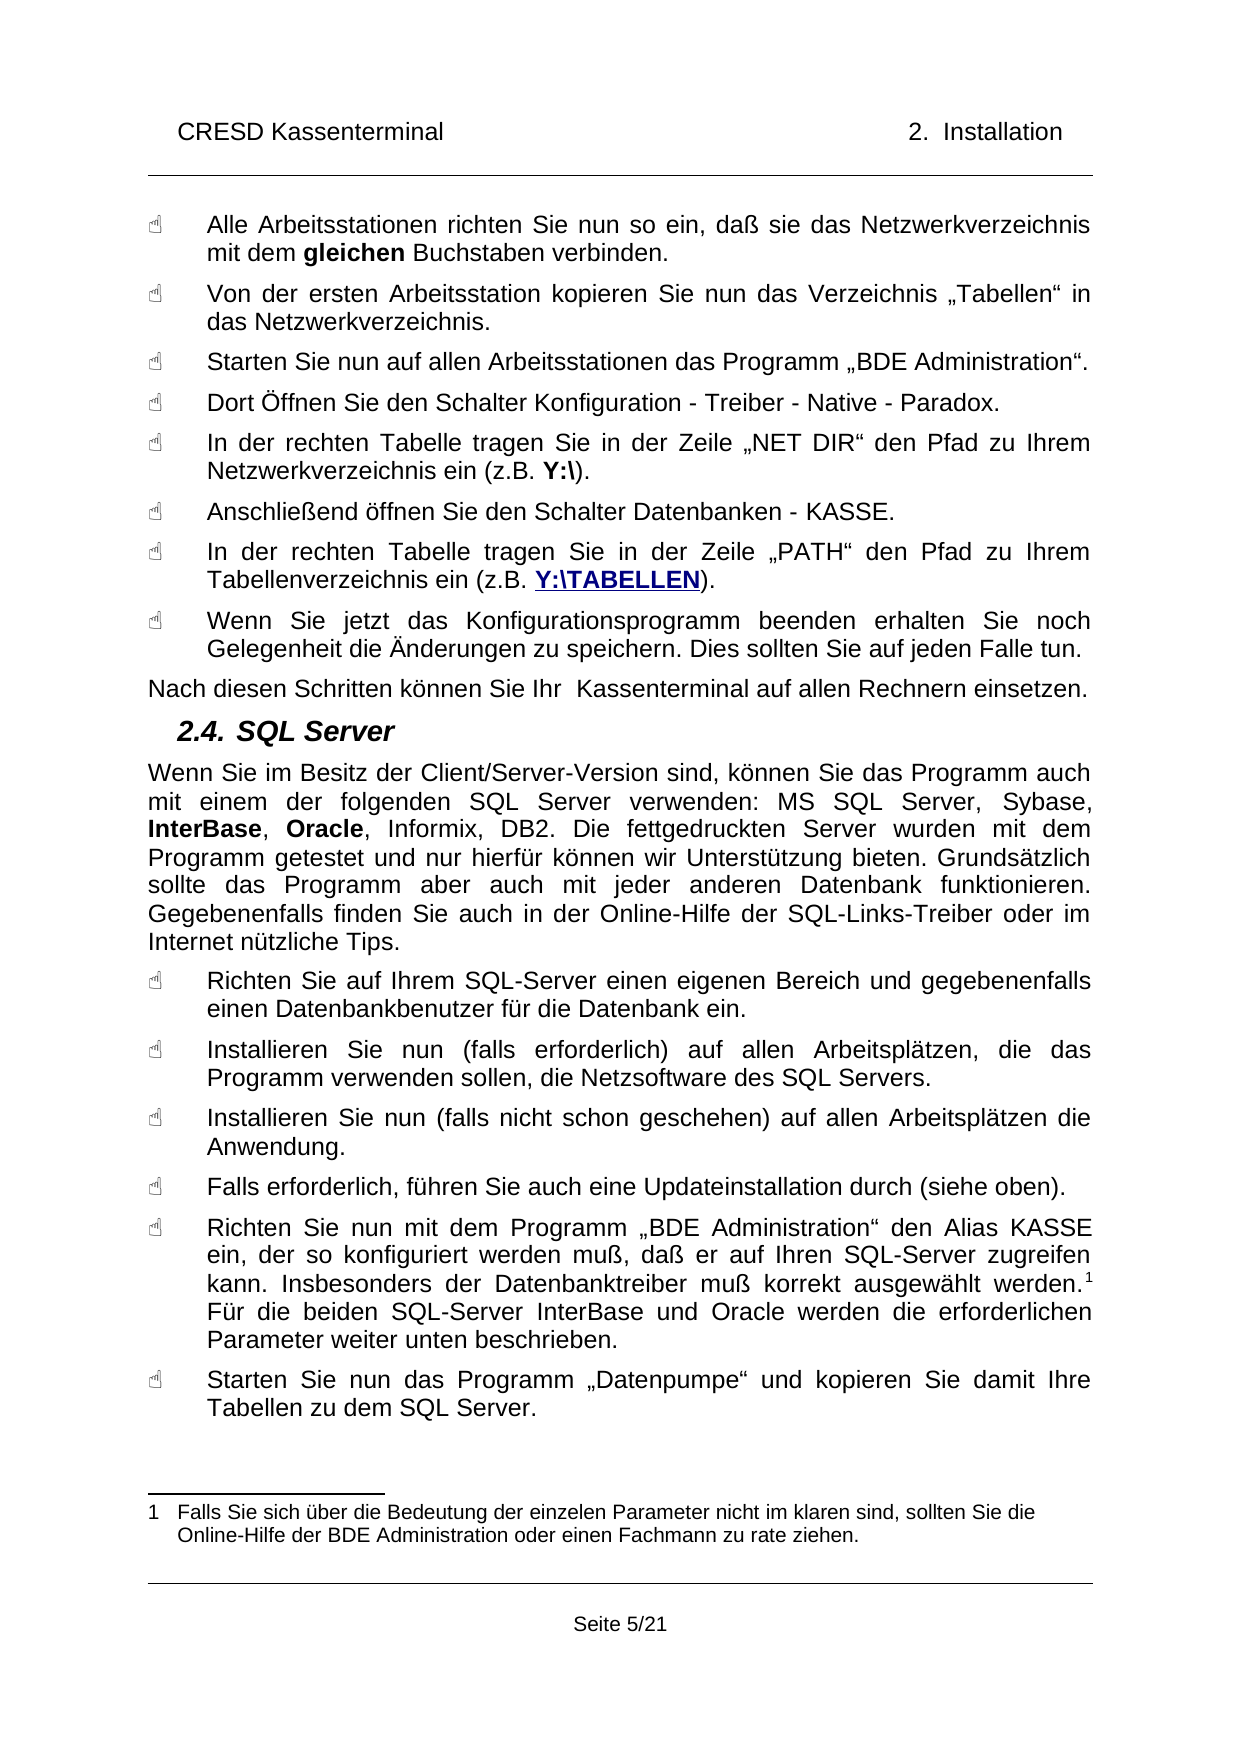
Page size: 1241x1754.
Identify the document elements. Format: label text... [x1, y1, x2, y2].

text Wenn Sie im Besitz der Client/Server-Version sind, können Sie das Programm auch mit einem der folgenden SQL Server verwenden: MS SQL Server, Sybase, InterBase, Oracle, Informix, DB2. Die fettgedruckten Server wurden mit dem Programm getestet und nur hierfür können wir Unterstützung bieten. Grundsätzlich sollte das Programm aber auch mit jeder anderen Datenbank funktionieren. Gegebenenfalls finden Sie auch in der Online-Hilfe der SQL-Links-Treiber oder im Internet nützliche Tips. [148, 759, 1093, 956]
list Richten Sie auf Ihrem SQL-Server einen eigenen Bereich und gegebenenfalls einen Datenbankbenutzer für die Datenbank ein. [148, 967, 1093, 1023]
list Wenn Sie jetzt das Konfigurationsprogramm beenden erhalten Sie noch Gelegenheit die Änderungen zu speichern. Dies sollten Sie auf jeden Falle tun. [148, 607, 1093, 663]
list Starten Sie nun das Programm „Datenpumpe“ und kopieren Sie damit Ihre Tabellen zu dem SQL Server. [148, 1366, 1093, 1422]
list Anschließend öffnen Sie den Schalter Datenbanken - KASSE. [148, 498, 1093, 526]
list Richten Sie nun mit dem Programm „BDE Administration“ den Alias KASSE ein, der so konfiguriert werden muß, daß er auf Ihren SQL-Server zugreifen kann. Insbesonders der Datenbanktreiber muß korrekt ausgewählt werden. Für die beiden SQL-Server InterBase und Oracle werden die erforderlichen Parameter weiter unten beschrieben. [148, 1213, 1093, 1353]
list Dort Öffnen Sie den Schalter Konfiguration - Treiber - Native - Paradox. [148, 389, 1093, 417]
text Nach diesen Schritten können Sie Ihr Kassenterminal auf allen Rechnern einsetzen. [148, 675, 1093, 703]
list In der rechten Tabelle tragen Sie in der Zeile „NET DIR“ den Pfad zu Ihrem Netzwerkverzeichnis ein (z.B. Y:\). [148, 429, 1093, 485]
list Von der ersten Arbeitsstation kopieren Sie nun das Verzeichnis „Tabellen“ in das Netzwerkverzeichnis. [148, 279, 1093, 336]
list Alle Arbeitsstationen richten Sie nun so ein, daß sie das Netzwerkverzeichnis mit dem gleichen Buchstaben verbinden. [148, 211, 1093, 267]
subtitle SQL Server [177, 715, 1093, 748]
list Falls erforderlich, führen Sie auch eine Updateinstallation durch (siehe oben). [148, 1173, 1093, 1201]
list Falls Sie sich über die Bedeutung der einzelen Parameter nicht im klaren sind, sollten Sie die Online-Hilfe der BDE Administration oder einen Fachmann zu rate ziehen. [148, 1500, 1093, 1547]
list In der rechten Tabelle tragen Sie in der Zeile „PATH“ den Pfad zu Ihrem Tabellenverzeichnis ein (z.B. Y:\TABELLEN). [148, 538, 1093, 594]
list Starten Sie nun auf allen Arbeitsstationen das Programm „BDE Administration“. [148, 348, 1093, 376]
list Installieren Sie nun (falls erforderlich) auf allen Arbeitsplätzen, die das Programm verwenden sollen, die Netzsoftware des SQL Servers. [148, 1036, 1093, 1092]
list Installieren Sie nun (falls nicht schon geschehen) auf allen Arbeitsplätzen die Anwendung. [148, 1104, 1093, 1160]
